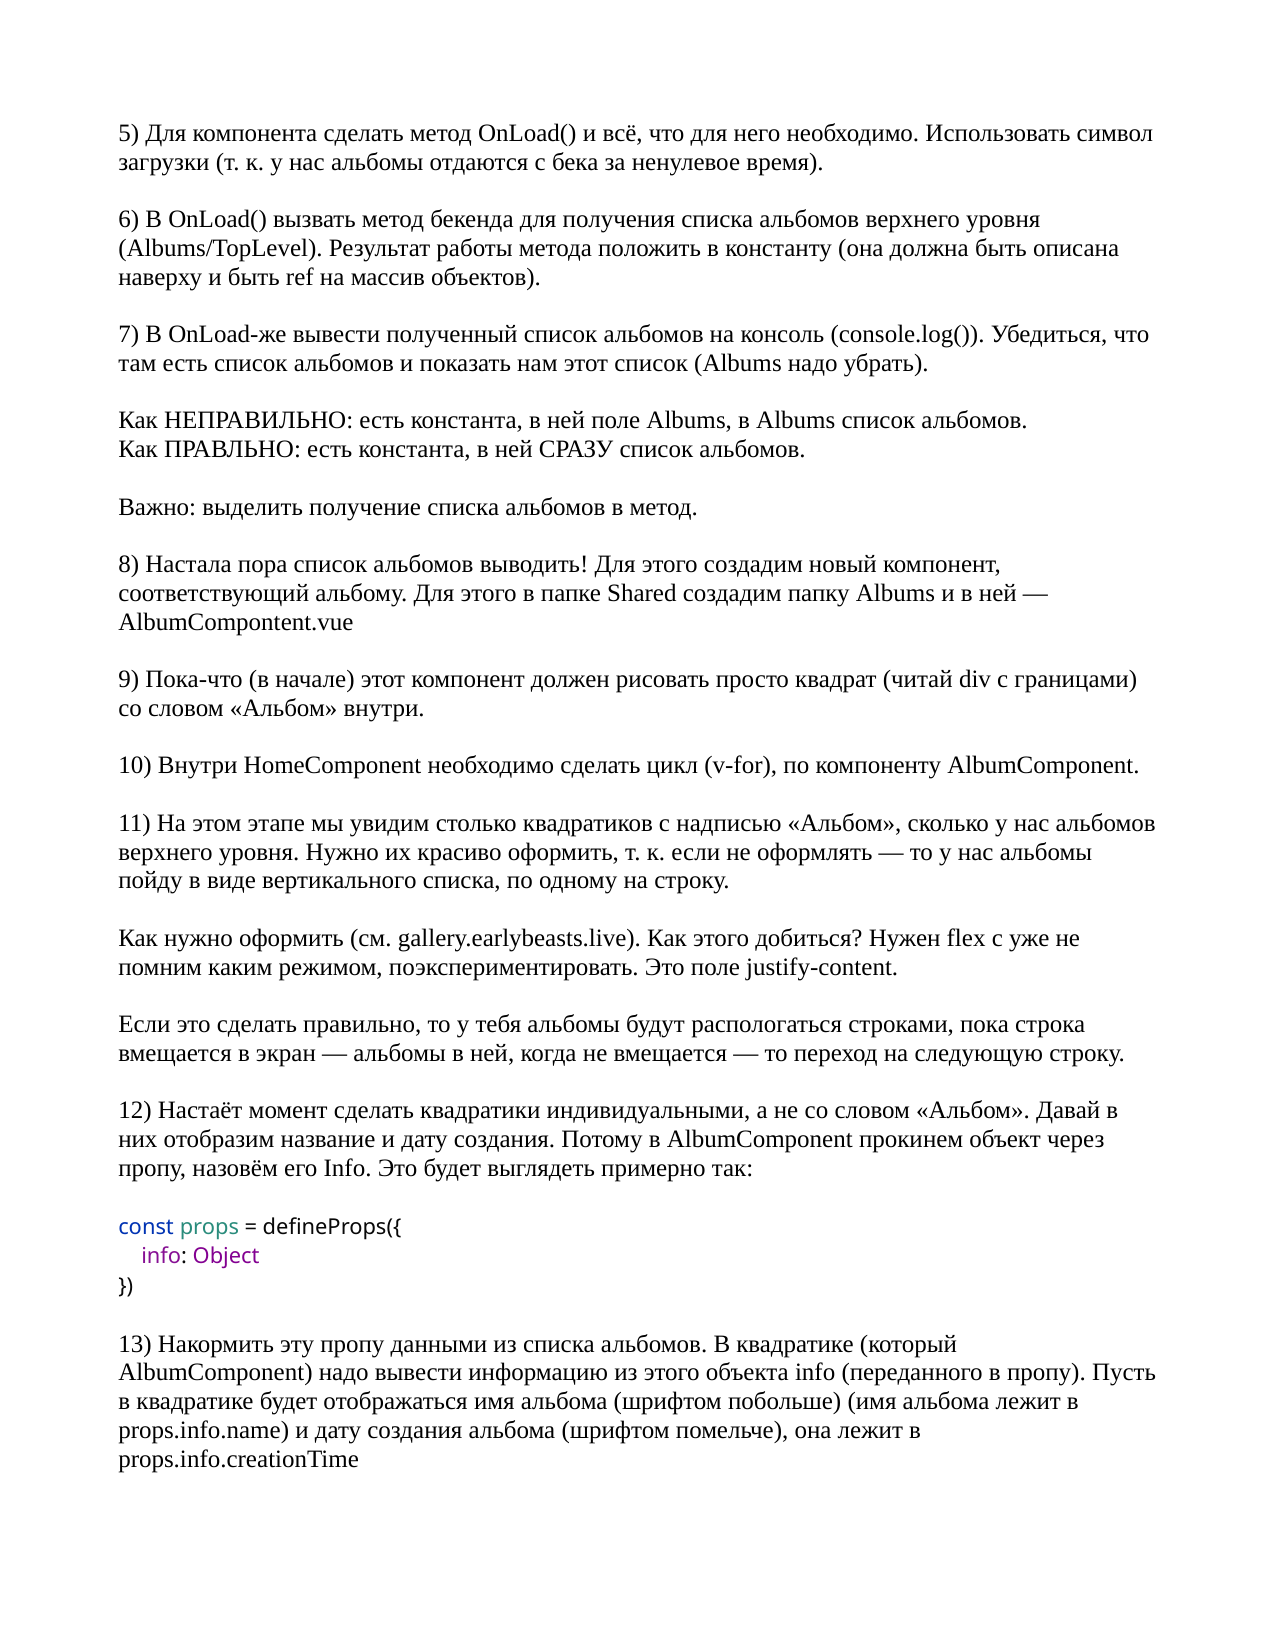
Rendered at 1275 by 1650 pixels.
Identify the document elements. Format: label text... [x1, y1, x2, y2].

text Важно: выделить получение списка альбомов в метод. [118, 492, 1157, 521]
text 6) В OnLoad() вызвать метод бекенда для получения списка альбомов верхнего уровня (Albums/TopLevel). Результат работы метода положить в константу (она должна быть описана наверху и быть ref на массив объектов). [118, 204, 1157, 291]
text 9) Пока-что (в начале) этот компонент должен рисовать просто квадрат (читай div с границами) со словом «Альбом» внутри. [118, 664, 1157, 722]
text 8) Настала пора список альбомов выводить! Для этого создадим новый компонент, соответствующий альбому. Для этого в папке Shared создадим папку Albums и в ней — AlbumCompontent.vue [118, 549, 1157, 636]
text 11) На этом этапе мы увидим столько квадратиков с надписью «Альбом», сколько у нас альбомов верхнего уровня. Нужно их красиво оформить, т. к. если не оформлять — то у нас альбомы пойду в виде вертикального списка, по одному на строку. [118, 808, 1157, 894]
text 10) Внутри HomeComponent необходимо сделать цикл (v-for), по компоненту AlbumComponent. [118, 751, 1157, 779]
text const props = defineProps({ info: Object }) [118, 1211, 1157, 1300]
text 13) Накормить эту пропу данными из списка альбомов. В квадратике (который AlbumComponent) надо вывести информацию из этого объекта info (переданного в пропу). Пусть в квадратике будет отображаться имя альбома (шрифтом побольше) (имя альбома лежит в props.info.name) и дату создания альбома (шрифтом помельче), она лежит в props.info.creationTime [118, 1329, 1157, 1472]
text Если это сделать правильно, то у тебя альбомы будут распологаться строками, пока строка вмещается в экран — альбомы в ней, когда не вмещается — то переход на следующую строку. [118, 1009, 1157, 1067]
text 7) В OnLoad-же вывести полученный список альбомов на консоль (console.log()). Убедиться, что там есть список альбомов и показать нам этот список (Albums надо убрать). [118, 319, 1157, 377]
text 12) Настаёт момент сделать квадратики индивидуальными, а не со словом «Альбом». Давай в них отобразим название и дату создания. Потому в AlbumComponent прокинем объект через пропу, назовём его Info. Это будет выглядеть примерно так: [118, 1096, 1157, 1182]
text Как ПРАВЛЬНО: есть константа, в ней СРАЗУ список альбомов. [118, 434, 1157, 463]
text 5) Для компонента сделать метод OnLoad() и всё, что для него необходимо. Использовать символ загрузки (т. к. у нас альбомы отдаются с бека за ненулевое время). [118, 118, 1157, 176]
text Как нужно оформить (см. gallery.earlybeasts.live). Как этого добиться? Нужен flex с уже не помним каким режимом, поэкспериментировать. Это поле justify-content. [118, 923, 1157, 981]
text Как НЕПРАВИЛЬНО: есть константа, в ней поле Albums, в Albums список альбомов. [118, 406, 1157, 434]
